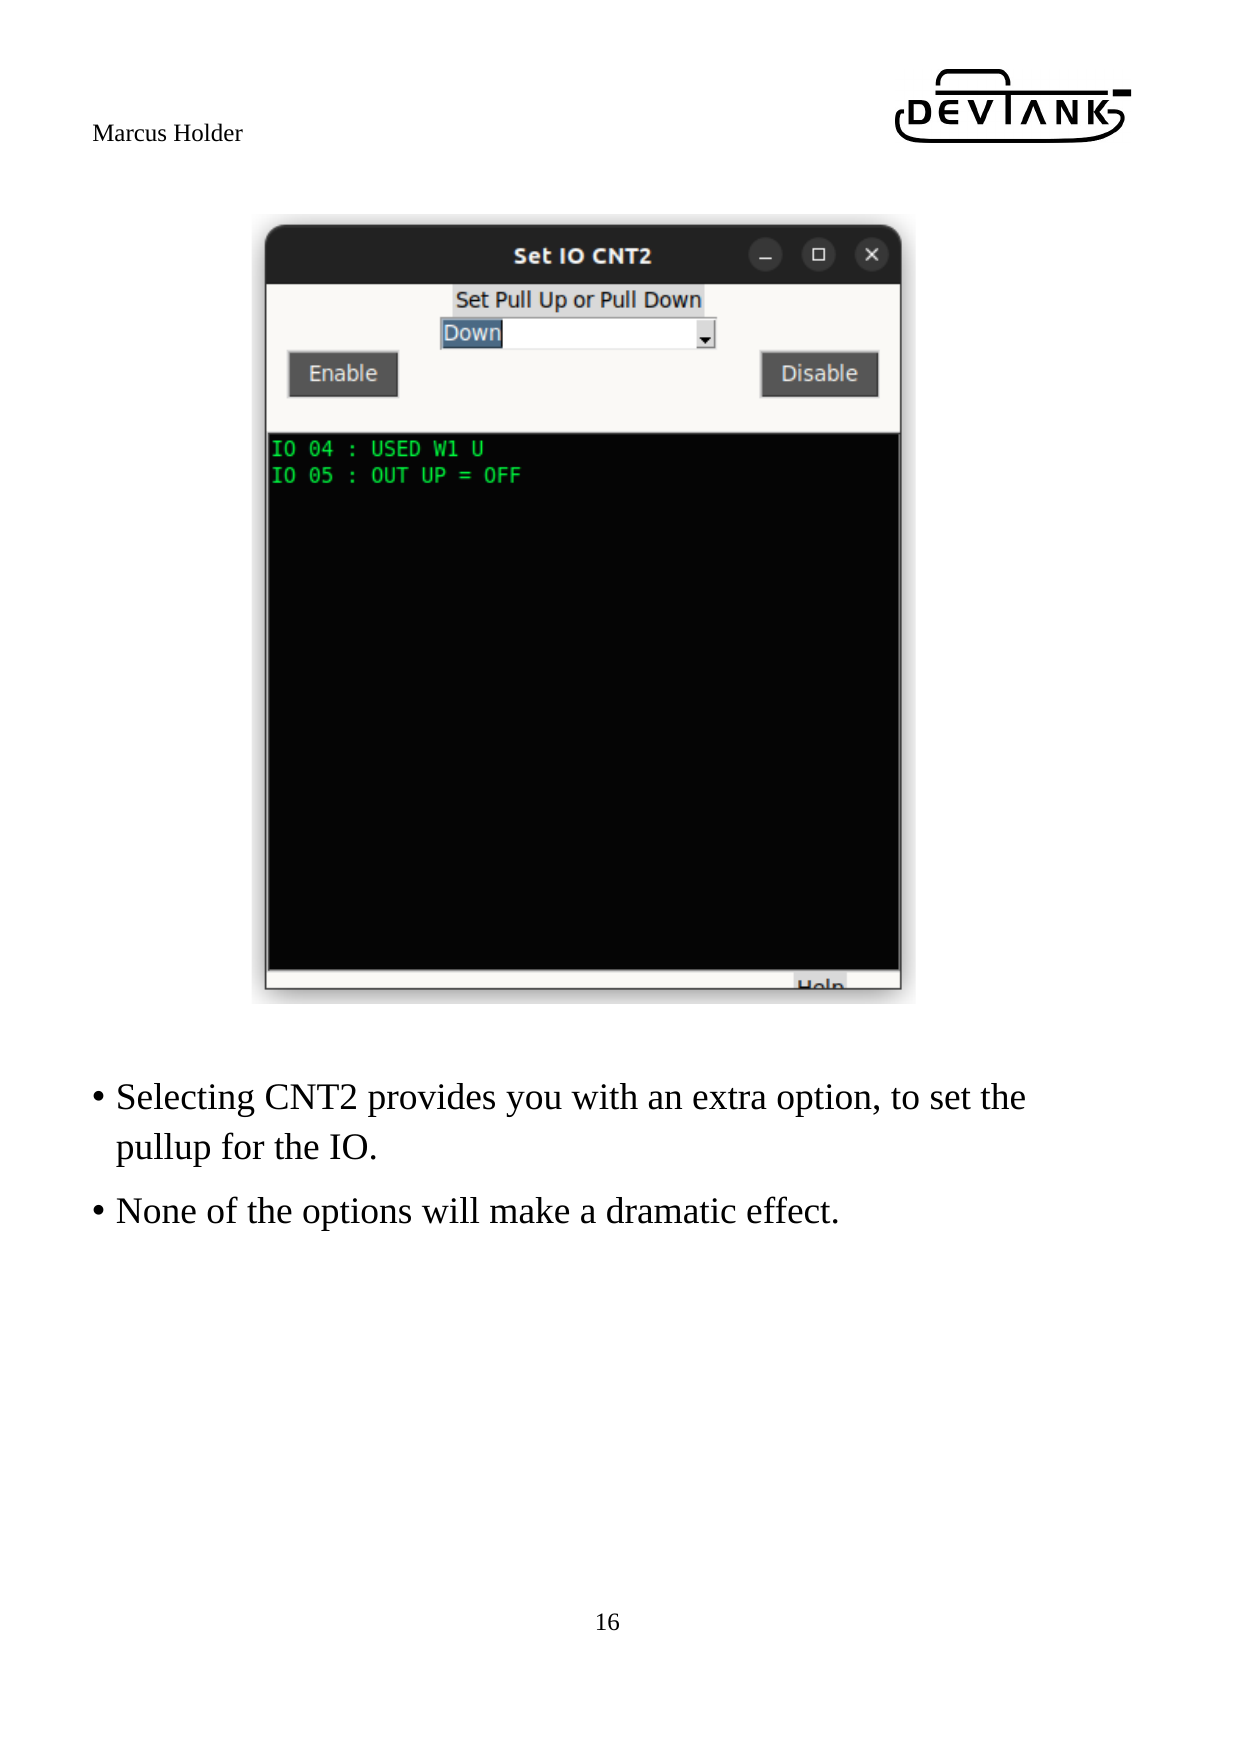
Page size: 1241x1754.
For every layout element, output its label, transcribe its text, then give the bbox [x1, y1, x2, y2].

picture [895, 69, 1132, 143]
picture [251, 214, 916, 1004]
list Selecting CNT2 provides you with an extra option, to set the pullup for the IO. [92, 1075, 1122, 1167]
list None of the options will make a dramatic effect. [92, 1188, 1122, 1232]
